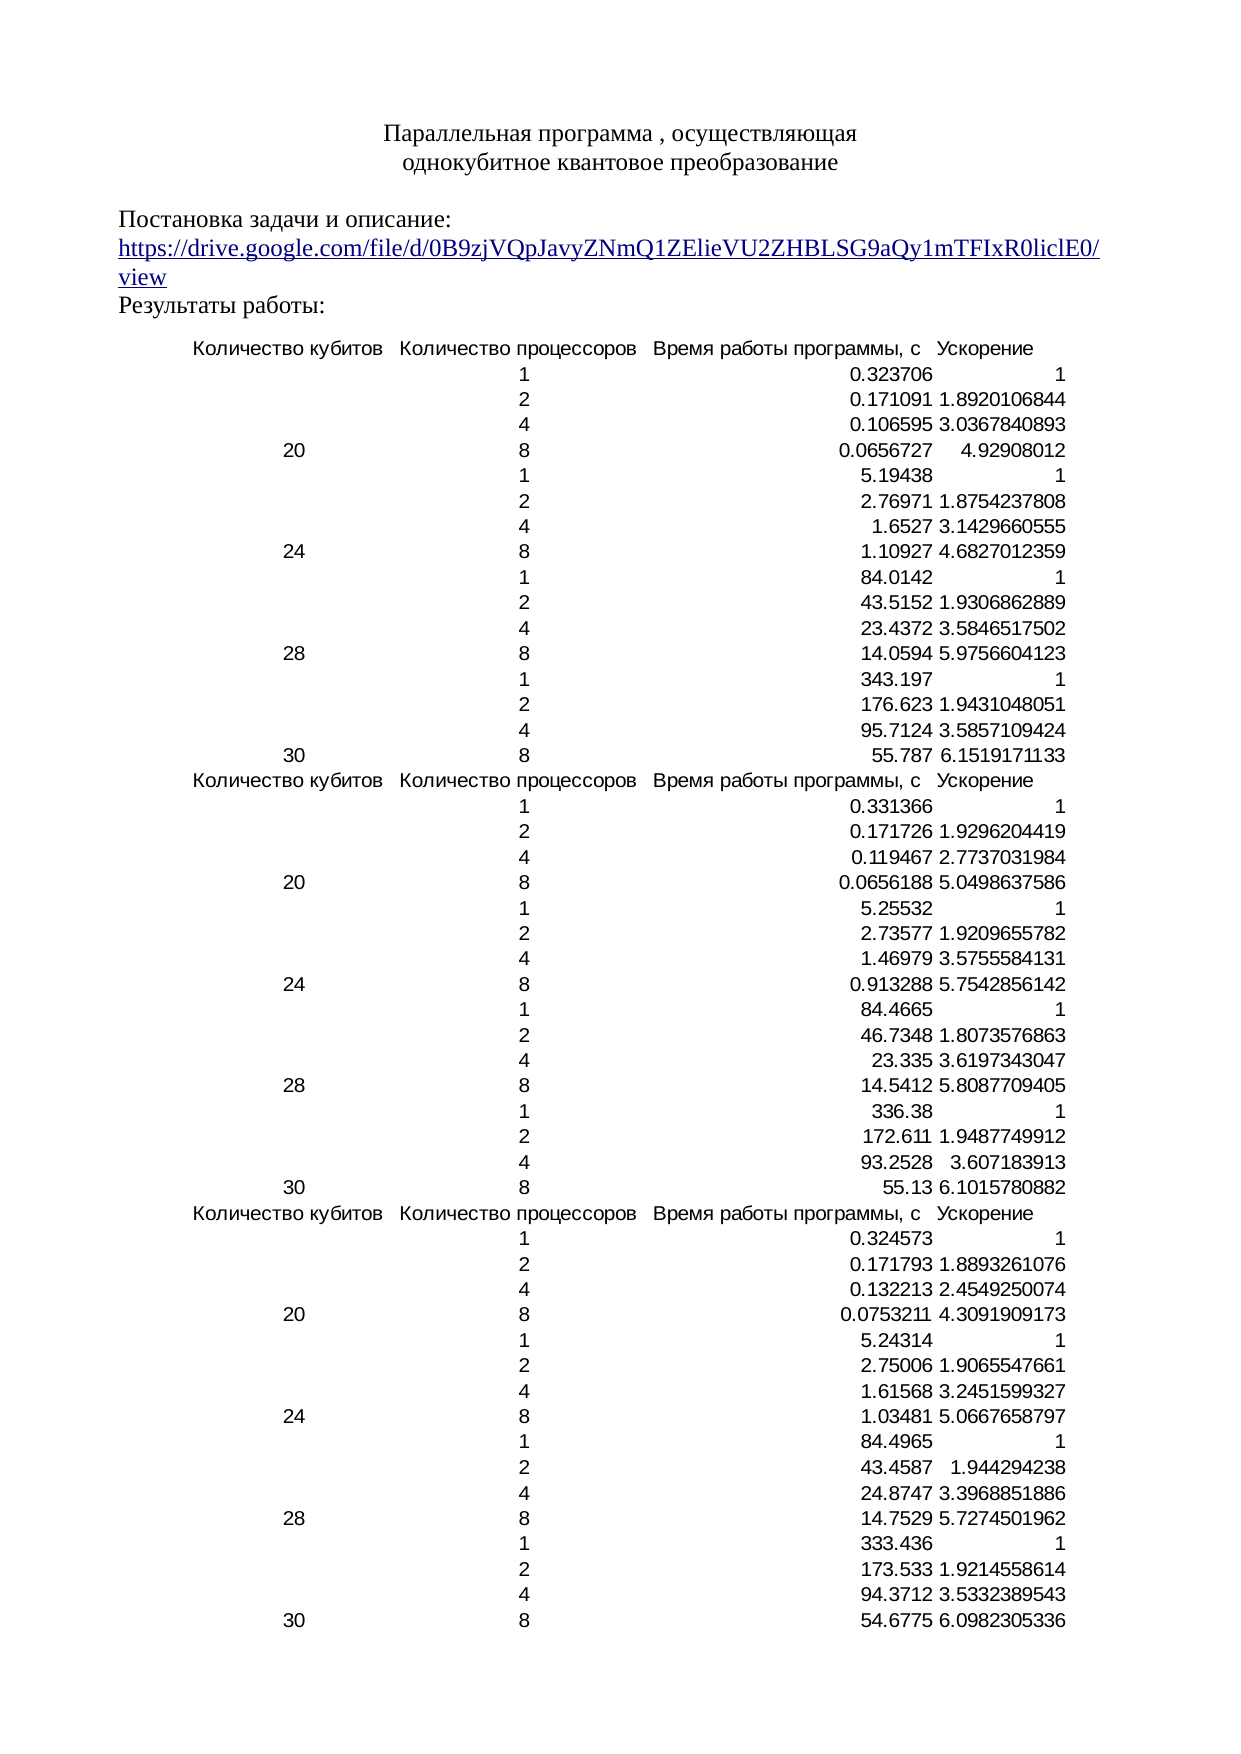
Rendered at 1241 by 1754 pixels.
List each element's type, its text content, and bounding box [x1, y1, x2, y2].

text Результаты работы: [118, 291, 1122, 319]
text Параллельная программа , осуществляющая [118, 118, 1122, 147]
text однокубитное квантовое преобразование [118, 147, 1122, 176]
text Постановка задачи и описание: https://drive.google.com/file/d/0B9zjVQpJavyZNmQ1ZElieVU2ZHBLSG9aQy1mTFIxR0liclE0/view [118, 204, 1122, 291]
